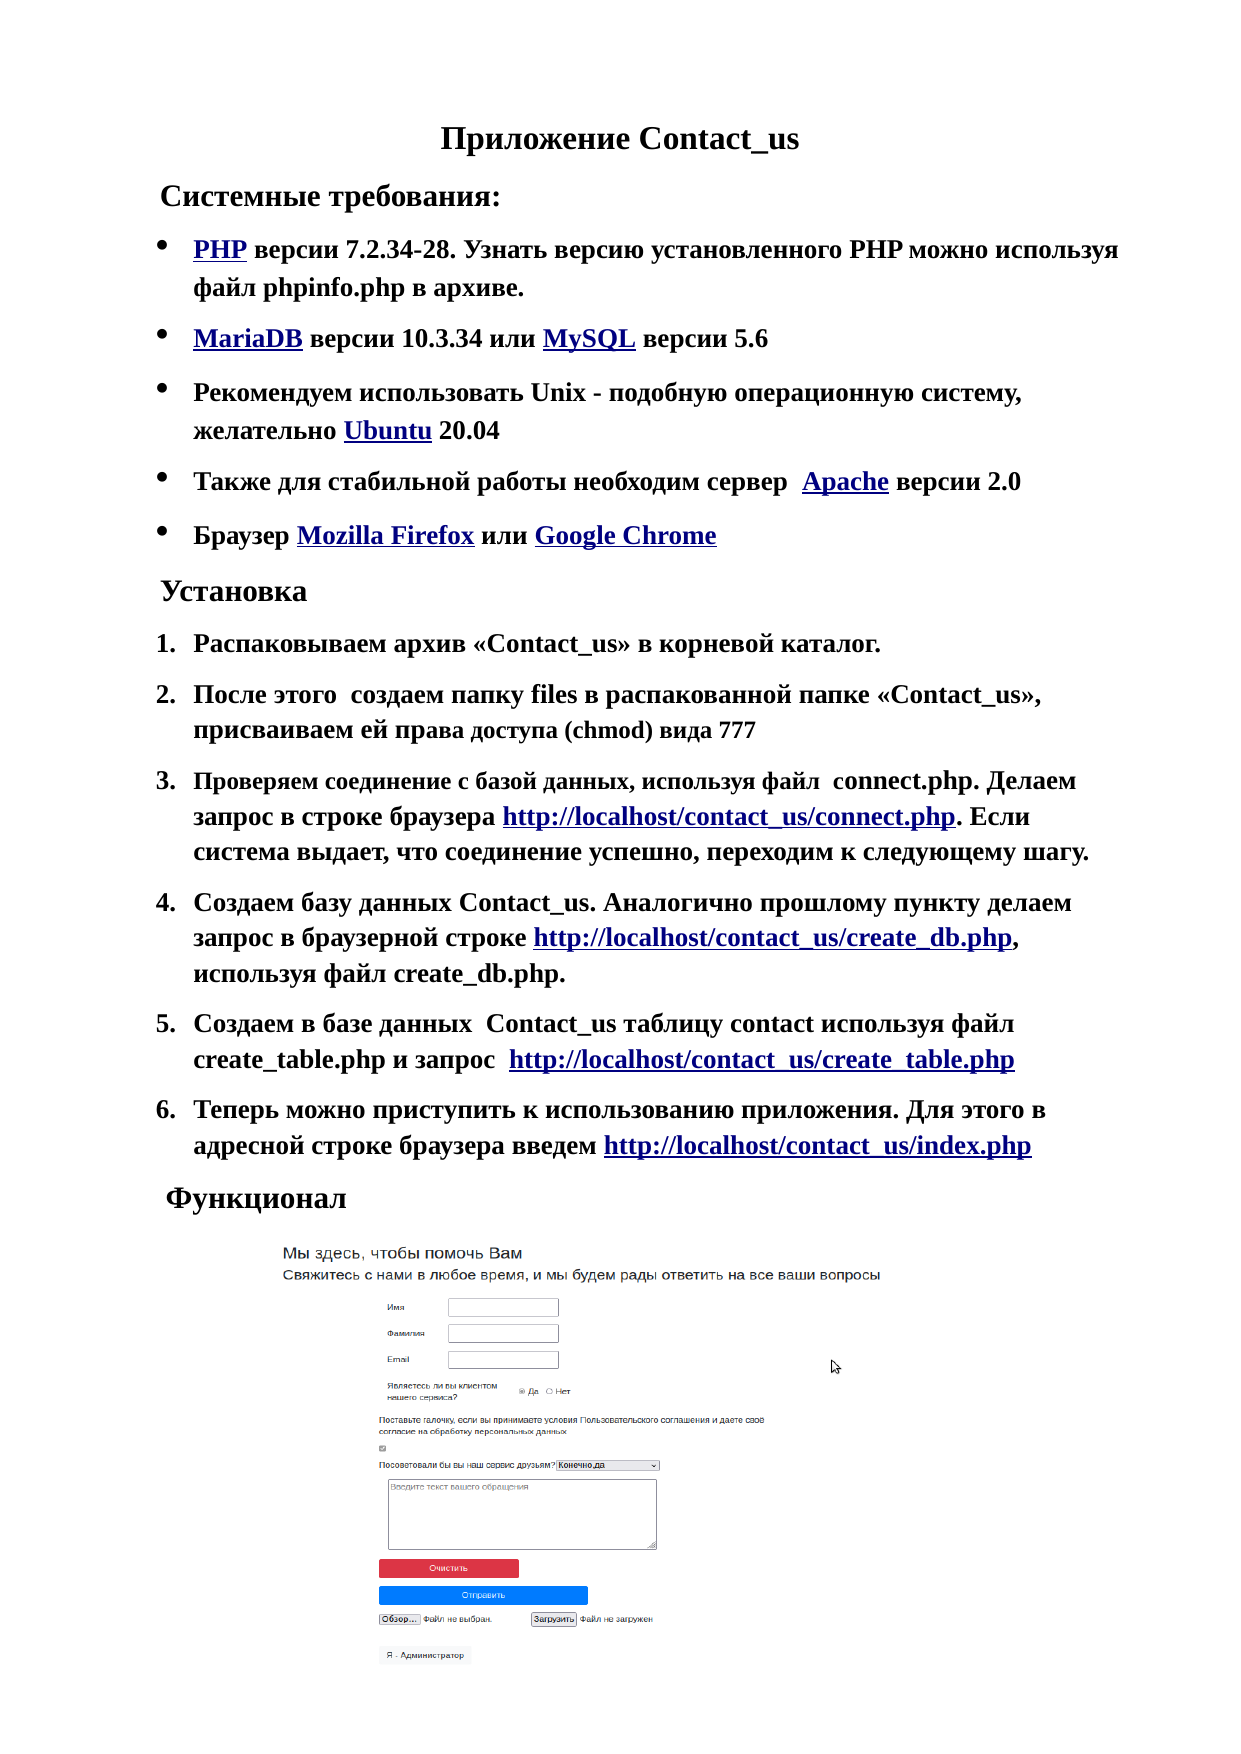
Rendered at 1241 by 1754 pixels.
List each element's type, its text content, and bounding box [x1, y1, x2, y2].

list Системные требования: [118, 177, 1122, 213]
list Также для стабильной работы необходим сервер Apache версии 2.0 [156, 464, 1122, 498]
list Создаем базу данных Contact_us. Аналогично прошлому пункту делаем запрос в браузерной строке http://localhost/contact_us/create_db.php, используя файл create_db.php. [156, 886, 1122, 988]
list После этого создаем папку files в распакованной папке «Contact_us», присваиваем ей права доступа (chmod) вида 777 [156, 678, 1122, 745]
text Приложение Contact_us [118, 118, 1122, 156]
list PHP версии 7.2.34-28. Узнать версию установленного PHP можно используя файл phpinfo.php в архиве. [156, 233, 1122, 302]
picture [267, 1245, 924, 1680]
list Теперь можно приступить к использованию приложения. Для этого в адресной строке браузера введем http://localhost/contact_us/index.php [156, 1093, 1122, 1160]
list Установка [159, 572, 1122, 608]
list Браузер Mozilla Firefox или Google Chrome [156, 518, 1122, 552]
list Рекомендуем использовать Unix - подобную операционную систему, желательно Ubuntu 20.04 [156, 375, 1122, 445]
list MariaDB версии 10.3.34 или MySQL версии 5.6 [156, 322, 1122, 356]
list Проверяем соединение с базой данных, используя файл connect.php. Делаем запрос в строке браузера http://localhost/contact_us/connect.php. Если система выдает, что соединение успешно, переходим к следующему шагу. [156, 764, 1122, 867]
list Распаковываем архив «Contact_us» в корневой каталог. [156, 628, 1122, 659]
list Функционал [130, 1179, 1122, 1216]
list Создаем в базе данных Contact_us таблицу contact используя файл create_table.php и запрос http://localhost/contact_us/create_table.php [156, 1007, 1122, 1074]
